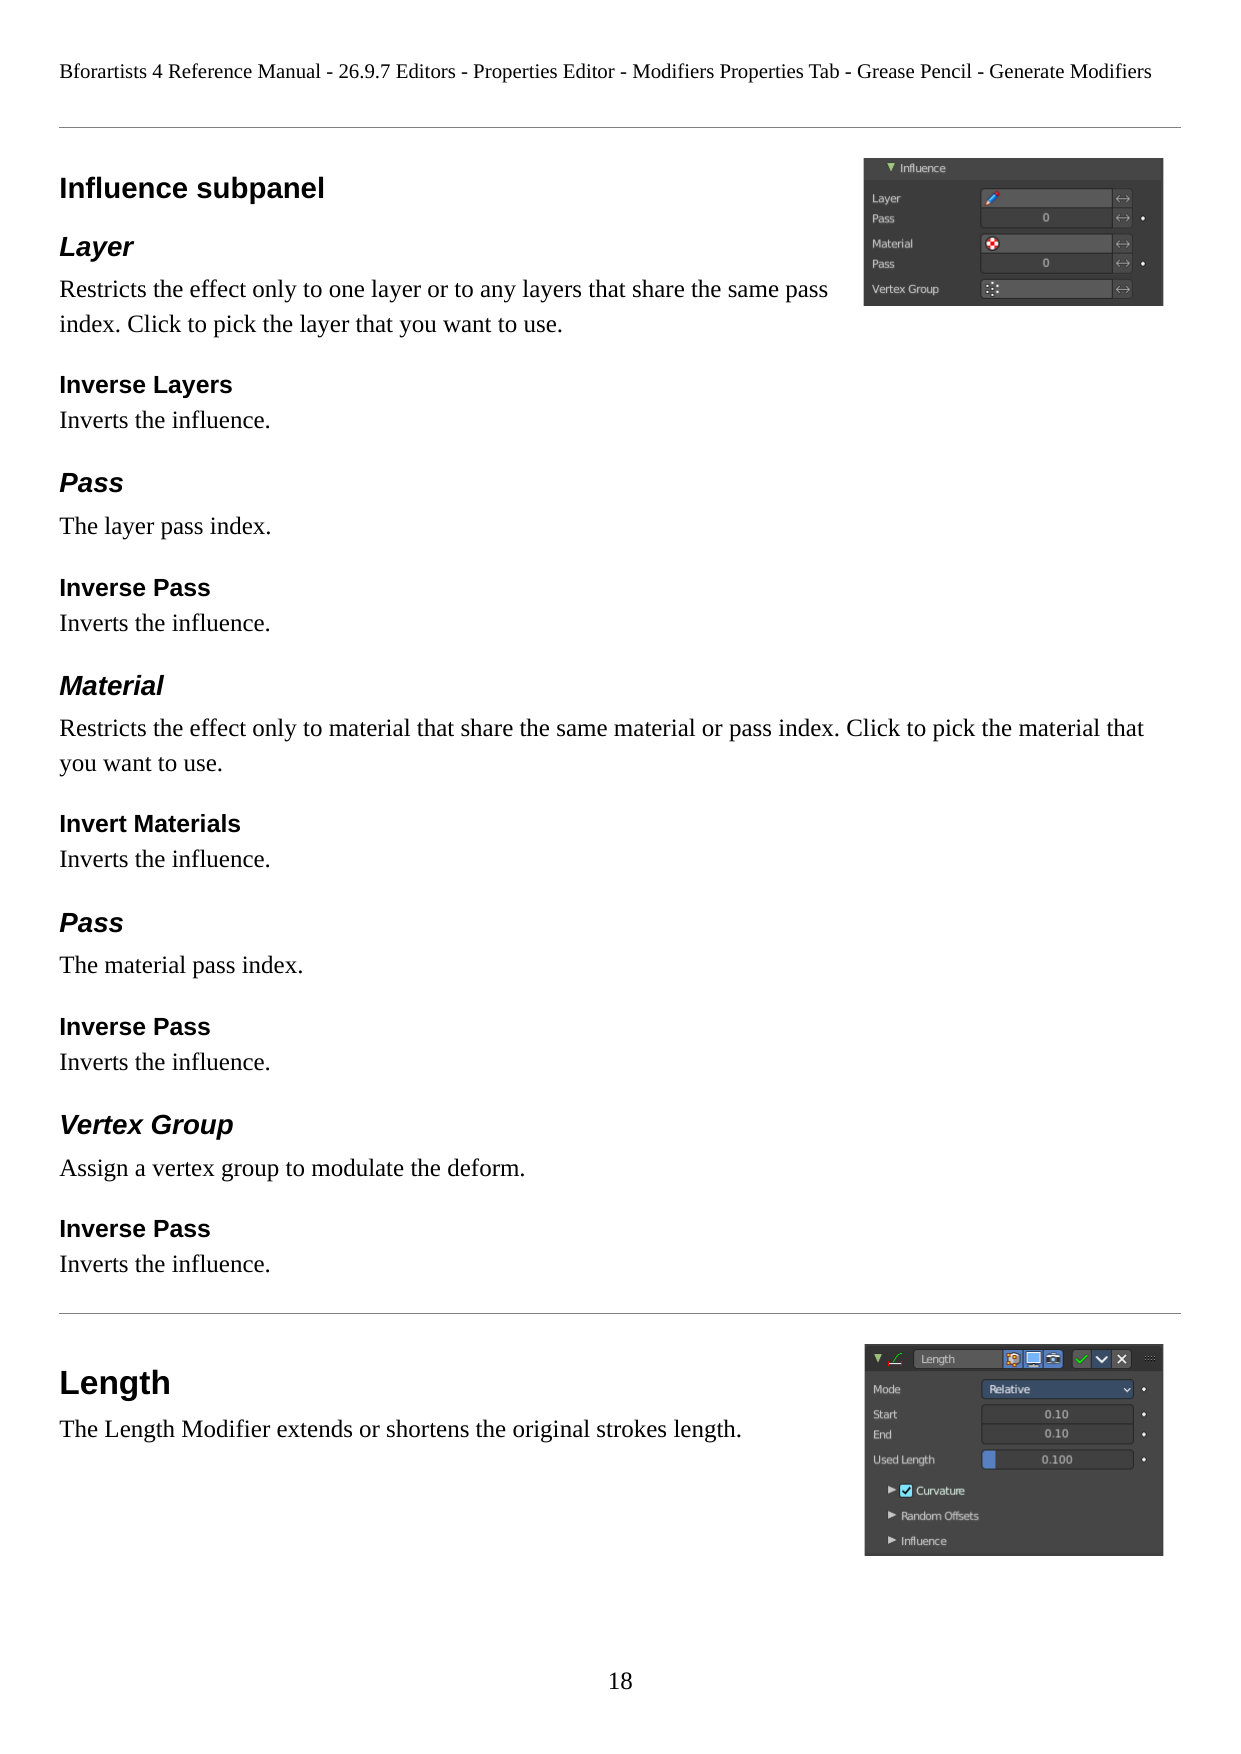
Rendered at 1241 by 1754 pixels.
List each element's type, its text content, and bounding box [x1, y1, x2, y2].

subtitle Inverse Layers [59, 371, 1181, 399]
text Restricts the effect only to one layer or to any layers that share the same pass index. Click to pick the layer that you want to use. [59, 274, 1181, 338]
subtitle Vertex Group [59, 1108, 1181, 1140]
subtitle Length [59, 1363, 864, 1402]
text Restricts the effect only to material that share the same material or pass index. Click to pick the material that you want to use. [59, 713, 1181, 777]
subtitle Layer [59, 230, 863, 262]
subtitle Inverse Pass [59, 1214, 1181, 1243]
text Inverts the influence. [59, 405, 1181, 434]
subtitle [1164, 230, 1181, 262]
picture [863, 158, 1164, 306]
subtitle [1164, 171, 1181, 205]
text Inverts the influence. [59, 608, 1181, 636]
subtitle Pass [59, 467, 1181, 499]
text Assign a vertex group to modulate the deform. [59, 1153, 1181, 1181]
text Inverts the influence. [59, 844, 1181, 873]
text The material pass index. [59, 950, 1181, 979]
subtitle Influence subpanel [59, 171, 863, 205]
subtitle Inverse Pass [59, 1012, 1181, 1040]
subtitle Invert Materials [59, 809, 1181, 838]
subtitle Pass [59, 906, 1181, 938]
picture [864, 1344, 1164, 1556]
subtitle [1164, 1363, 1181, 1402]
text Inverts the influence. [59, 1249, 1181, 1278]
text Inverts the influence. [59, 1047, 1181, 1075]
text The layer pass index. [59, 511, 1181, 540]
subtitle Material [59, 669, 1181, 701]
subtitle Inverse Pass [59, 573, 1181, 601]
text The Length Modifier extends or shortens the original strokes length. [59, 1414, 864, 1443]
